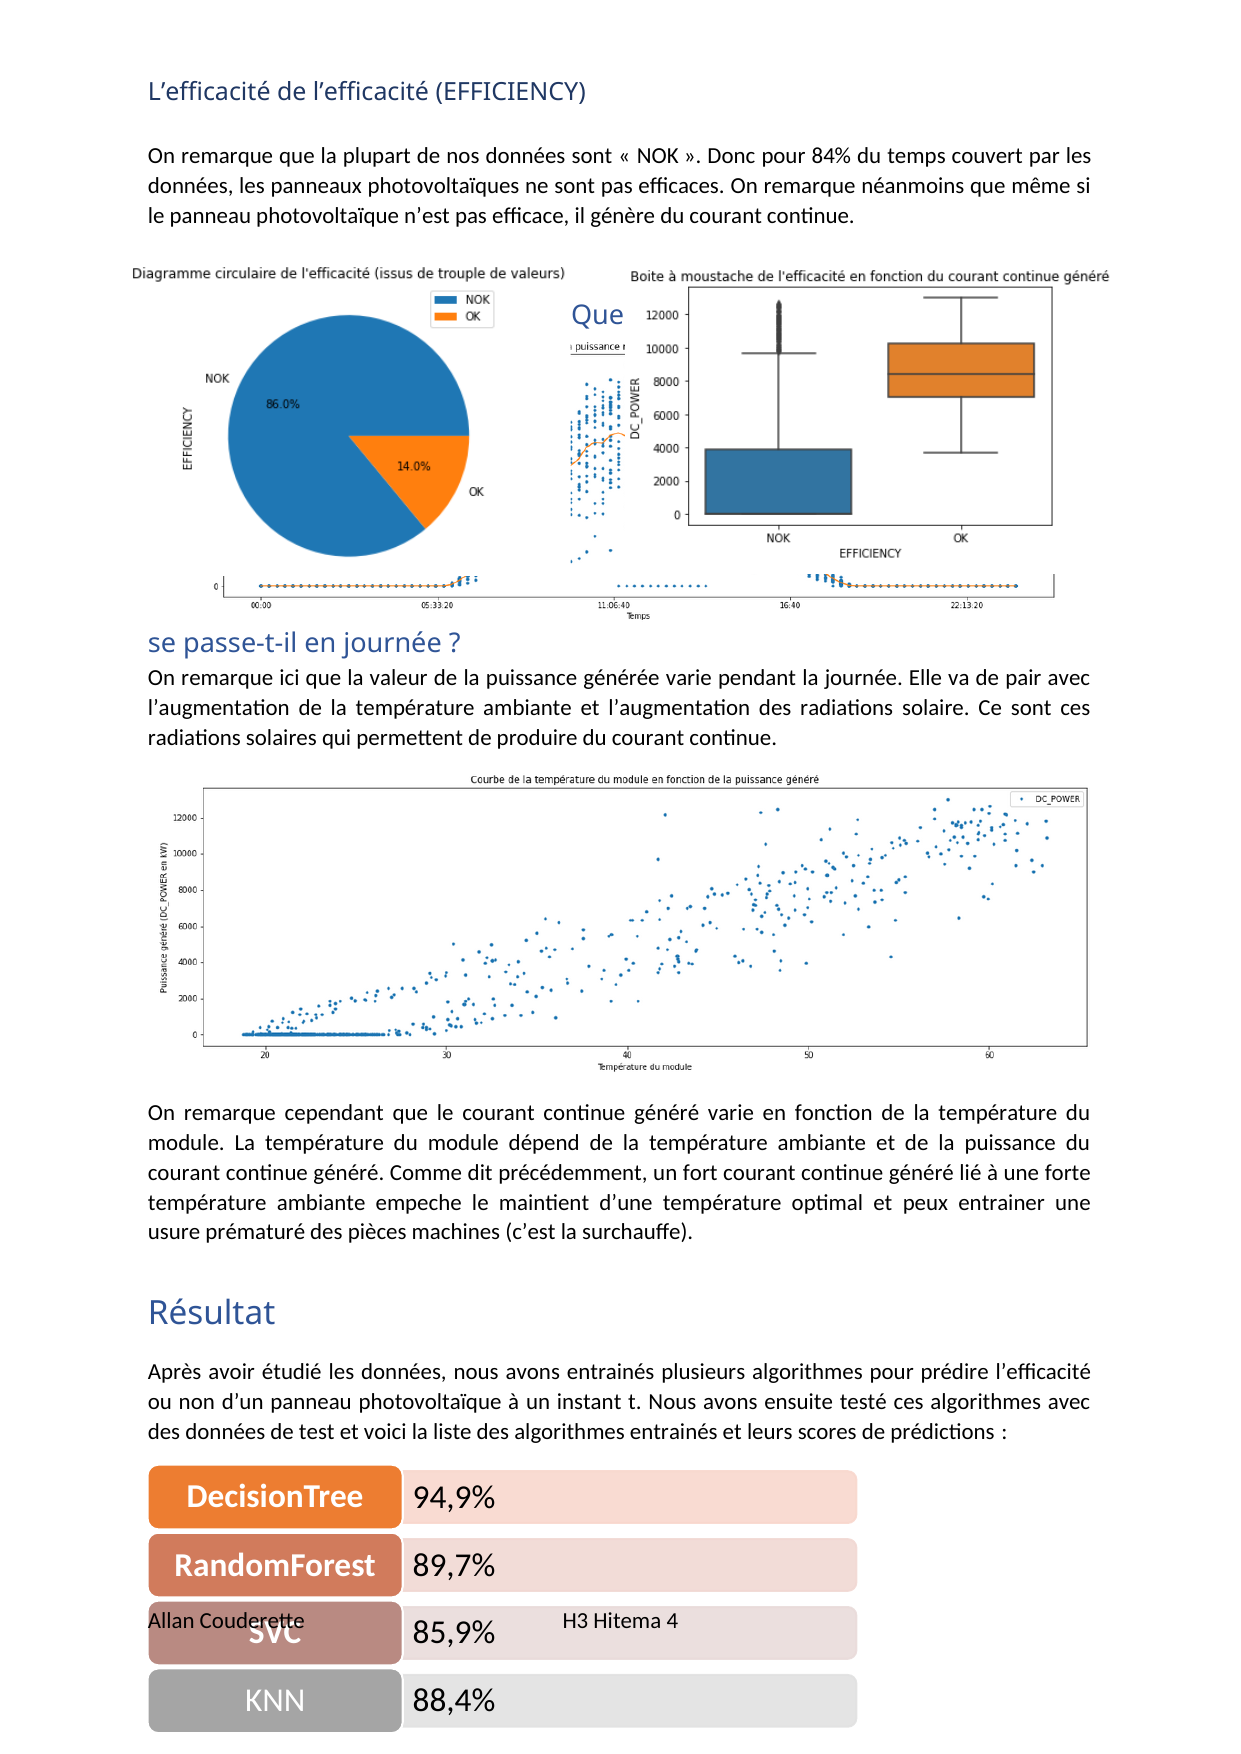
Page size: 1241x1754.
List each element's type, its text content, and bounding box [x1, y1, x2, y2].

subtitle se passe-t-il en journée ? [148, 574, 1093, 661]
subtitle L’efficacité de l’efficacité (EFFICIENCY) [148, 74, 1093, 108]
subtitle Que [571, 296, 625, 340]
text On remarque cependant que le courant continue généré varie en fonction de la température du module. La température du module dépend de la température ambiante et de la puissance du courant continue généré. Comme dit précédemment, un fort courant continue généré lié à une forte température ambiante empeche le maintient d’une température optimal et peux entrainer une usure prématuré des pièces machines (c’est la surchauffe). [148, 1098, 1093, 1246]
text On remarque que la plupart de nos données sont « NOK ». Donc pour 84% du temps couvert par les données, les panneaux photovoltaïques ne sont pas efficaces. On remarque néanmoins que même si le panneau photovoltaïque n’est pas efficace, il génère du courant continue. [148, 141, 1093, 229]
subtitle Résultat [148, 1289, 1093, 1334]
text Après avoir étudié les données, nous avons entrainés plusieurs algorithmes pour prédire l’efficacité ou non d’un panneau photovoltaïque à un instant t. Nous avons ensuite testé ces algorithmes avec des données de test et voici la liste des algorithmes entrainés et leurs scores de prédictions : [148, 1357, 1093, 1445]
text On remarque ici que la valeur de la puissance générée varie pendant la journée. Elle va de pair avec l’augmentation de la température ambiante et l’augmentation des radiations solaire. Ce sont ces radiations solaires qui permettent de produire du courant continue. [148, 663, 1093, 751]
